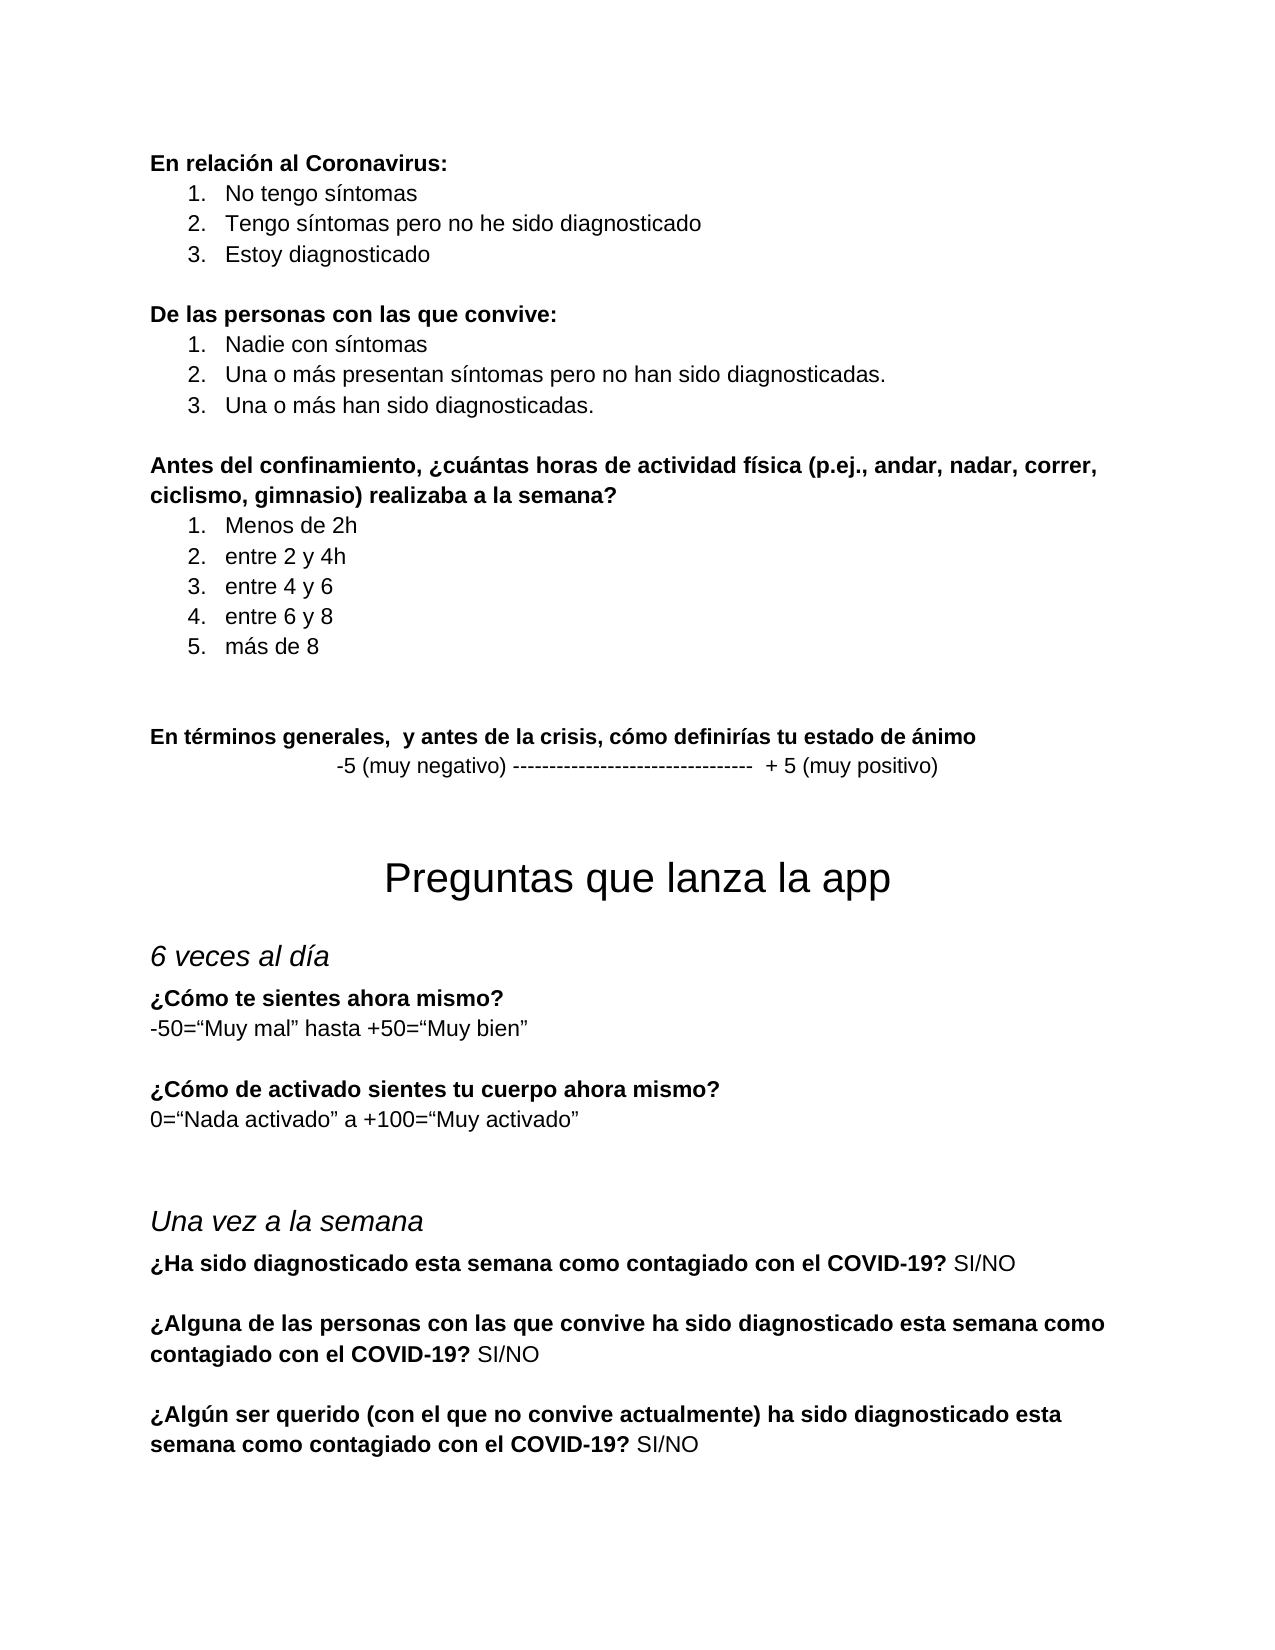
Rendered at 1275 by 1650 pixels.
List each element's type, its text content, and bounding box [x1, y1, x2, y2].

text ¿Cómo de activado sientes tu cuerpo ahora mismo? [150, 1076, 1125, 1102]
text 0=“Nada activado” a +100=“Muy activado” [150, 1106, 1125, 1132]
text -50=“Muy mal” hasta +50=“Muy bien” [150, 1015, 1125, 1042]
text ¿Algún ser querido (con el que no convive actualmente) ha sido diagnosticado esta semana como contagiado con el COVID-19? SI/NO [150, 1401, 1125, 1458]
list Menos de 2h [187, 512, 1125, 539]
list Una o más han sido diagnosticadas. [187, 392, 1125, 418]
text -5 (muy negativo) --------------------------------- + 5 (muy positivo) [150, 753, 1125, 778]
text De las personas con las que convive: [150, 301, 1125, 327]
text En relación al Coronavirus: [150, 150, 1125, 176]
list entre 4 y 6 [187, 573, 1125, 599]
list entre 6 y 8 [187, 603, 1125, 629]
subtitle Preguntas que lanza la app [150, 854, 1125, 902]
list Tengo síntomas pero no he sido diagnosticado [187, 210, 1125, 237]
subtitle Una vez a la semana [150, 1204, 1125, 1237]
text ¿Ha sido diagnosticado esta semana como contagiado con el COVID-19? SI/NO [150, 1250, 1125, 1276]
list Una o más presentan síntomas pero no han sido diagnosticadas. [187, 361, 1125, 388]
text En términos generales, y antes de la crisis, cómo definirías tu estado de ánimo [150, 724, 1125, 749]
text ¿Cómo te sientes ahora mismo? [150, 985, 1125, 1012]
list Estoy diagnosticado [187, 241, 1125, 267]
text Antes del confinamiento, ¿cuántas horas de actividad física (p.ej., andar, nadar, correr, ciclismo, gimnasio) realizaba a la semana? [150, 452, 1125, 509]
list más de 8 [187, 633, 1125, 660]
text ¿Alguna de las personas con las que convive ha sido diagnosticado esta semana como contagiado con el COVID-19? SI/NO [150, 1310, 1125, 1367]
subtitle 6 veces al día [150, 939, 1125, 973]
list Nadie con síntomas [187, 331, 1125, 358]
list entre 2 y 4h [187, 543, 1125, 569]
list No tengo síntomas [187, 180, 1125, 207]
